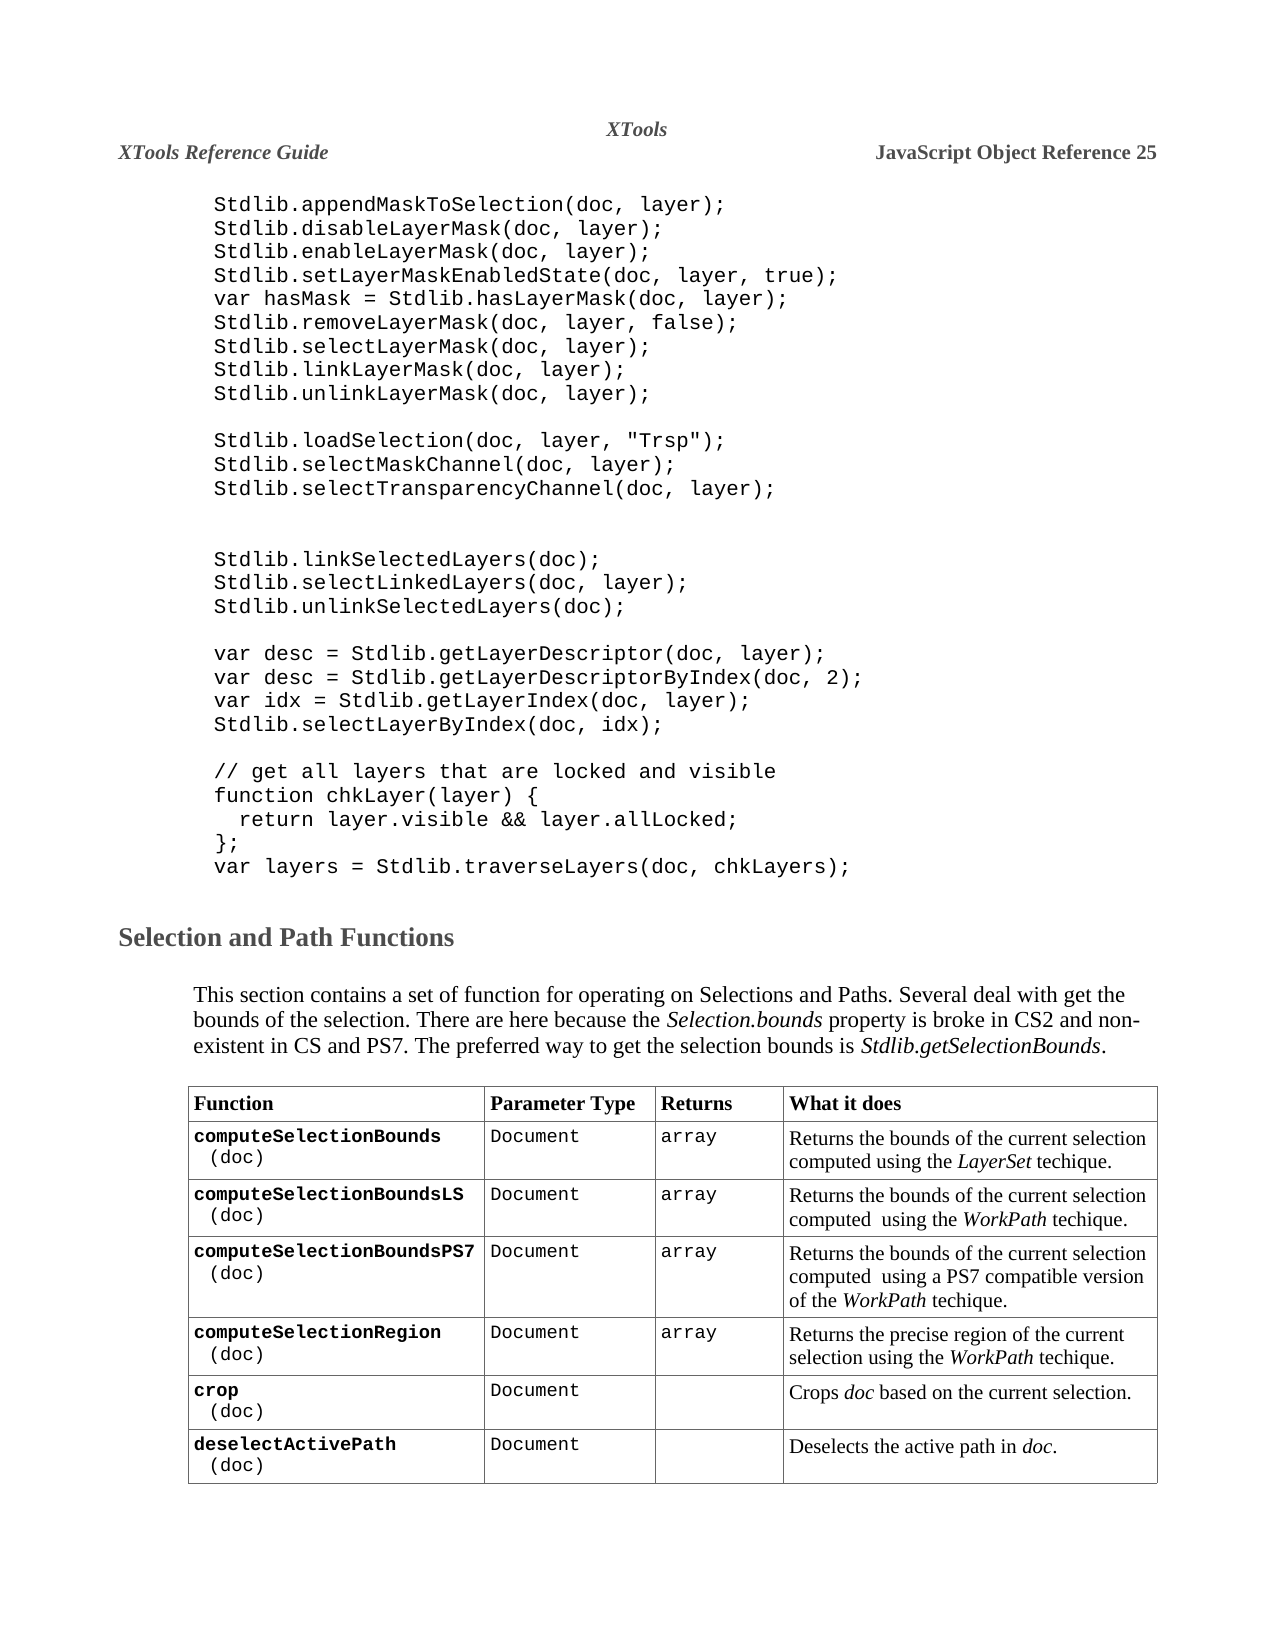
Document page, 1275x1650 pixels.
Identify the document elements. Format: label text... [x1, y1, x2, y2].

table_cell Document [485, 1430, 655, 1483]
text Stdlib.selectMaskChannel(doc, layer); [213, 454, 1157, 478]
table_cell Document [485, 1318, 655, 1375]
text Stdlib.disableLayerMask(doc, layer); [213, 217, 1157, 241]
table_header Returns [656, 1087, 783, 1121]
text return layer.visible && layer.allLocked; }; [213, 809, 1157, 856]
text Stdlib.selectLayerByIndex(doc, idx); [213, 714, 1157, 738]
text Stdlib.selectLayerMask(doc, layer); [213, 336, 1157, 359]
text Stdlib.selectTransparencyChannel(doc, layer); [213, 478, 1157, 501]
text Stdlib.enableLayerMask(doc, layer); [213, 241, 1157, 265]
text Stdlib.linkSelectedLayers(doc); [213, 548, 1157, 572]
table_header Parameter Type [485, 1087, 655, 1121]
text var idx = Stdlib.getLayerIndex(doc, layer); [213, 690, 1157, 714]
text var layers = Stdlib.traverseLayers(doc, chkLayers); [213, 856, 1157, 879]
table_cell array [656, 1122, 783, 1179]
table_header Function [189, 1087, 484, 1121]
text Stdlib.setLayerMaskEnabledState(doc, layer, true); [213, 265, 1157, 288]
text function chkLayer(layer) { [213, 785, 1157, 809]
table_cell Returns the bounds of the current selection computed using a PS7 compatible version of the WorkPath techique. [784, 1237, 1157, 1317]
text Stdlib.unlinkLayerMask(doc, layer); [213, 383, 1157, 407]
table_cell Document [485, 1122, 655, 1179]
text var desc = Stdlib.getLayerDescriptorByIndex(doc, 2); [213, 667, 1157, 690]
table_cell Document [485, 1376, 655, 1429]
text This section contains a set of function for operating on Selections and Paths. Several deal with get the bounds of the selection. There are here because the Selection.bounds property is broke in CS2 and non- existent in CS and PS7. The preferred way to get the selection bounds is Stdlib.getSelectionBounds. [118, 982, 1157, 1058]
text Stdlib.unlinkSelectedLayers(doc); [213, 596, 1157, 619]
text Stdlib.selectLinkedLayers(doc, layer); [213, 572, 1157, 596]
table_cell Returns the bounds of the current selection computed using the LayerSet techique. [784, 1122, 1157, 1179]
table_cell [656, 1430, 783, 1483]
table_cell Deselects the active path in doc. [784, 1430, 1157, 1483]
text // get all layers that are locked and visible [213, 761, 1157, 785]
text Stdlib.removeLayerMask(doc, layer, false); [213, 312, 1157, 336]
table_cell deselectActivePath (doc) [189, 1430, 484, 1483]
table_cell crop (doc) [189, 1376, 484, 1429]
text Stdlib.loadSelection(doc, layer, "Trsp"); [213, 430, 1157, 454]
text Stdlib.linkLayerMask(doc, layer); [213, 359, 1157, 383]
table_cell Document [485, 1180, 655, 1236]
table_cell Returns the bounds of the current selection computed using the WorkPath techique. [784, 1180, 1157, 1236]
table_cell computeSelectionBounds (doc) [189, 1122, 484, 1179]
table_header What it does [784, 1087, 1157, 1121]
table_cell computeSelectionBoundsPS7 (doc) [189, 1237, 484, 1317]
table_cell computeSelectionBoundsLS (doc) [189, 1180, 484, 1236]
table_cell Document [485, 1237, 655, 1317]
text Stdlib.appendMaskToSelection(doc, layer); [213, 194, 1157, 217]
table_cell Crops doc based on the current selection. [784, 1376, 1157, 1429]
table_cell array [656, 1318, 783, 1375]
table_cell computeSelectionRegion (doc) [189, 1318, 484, 1375]
text Selection and Path Functions [118, 922, 1157, 952]
table_cell [656, 1376, 783, 1429]
table_cell Returns the precise region of the current selection using the WorkPath techique. [784, 1318, 1157, 1375]
table_cell array [656, 1180, 783, 1236]
text var hasMask = Stdlib.hasLayerMask(doc, layer); [213, 288, 1157, 312]
table_cell array [656, 1237, 783, 1317]
text var desc = Stdlib.getLayerDescriptor(doc, layer); [213, 643, 1157, 667]
